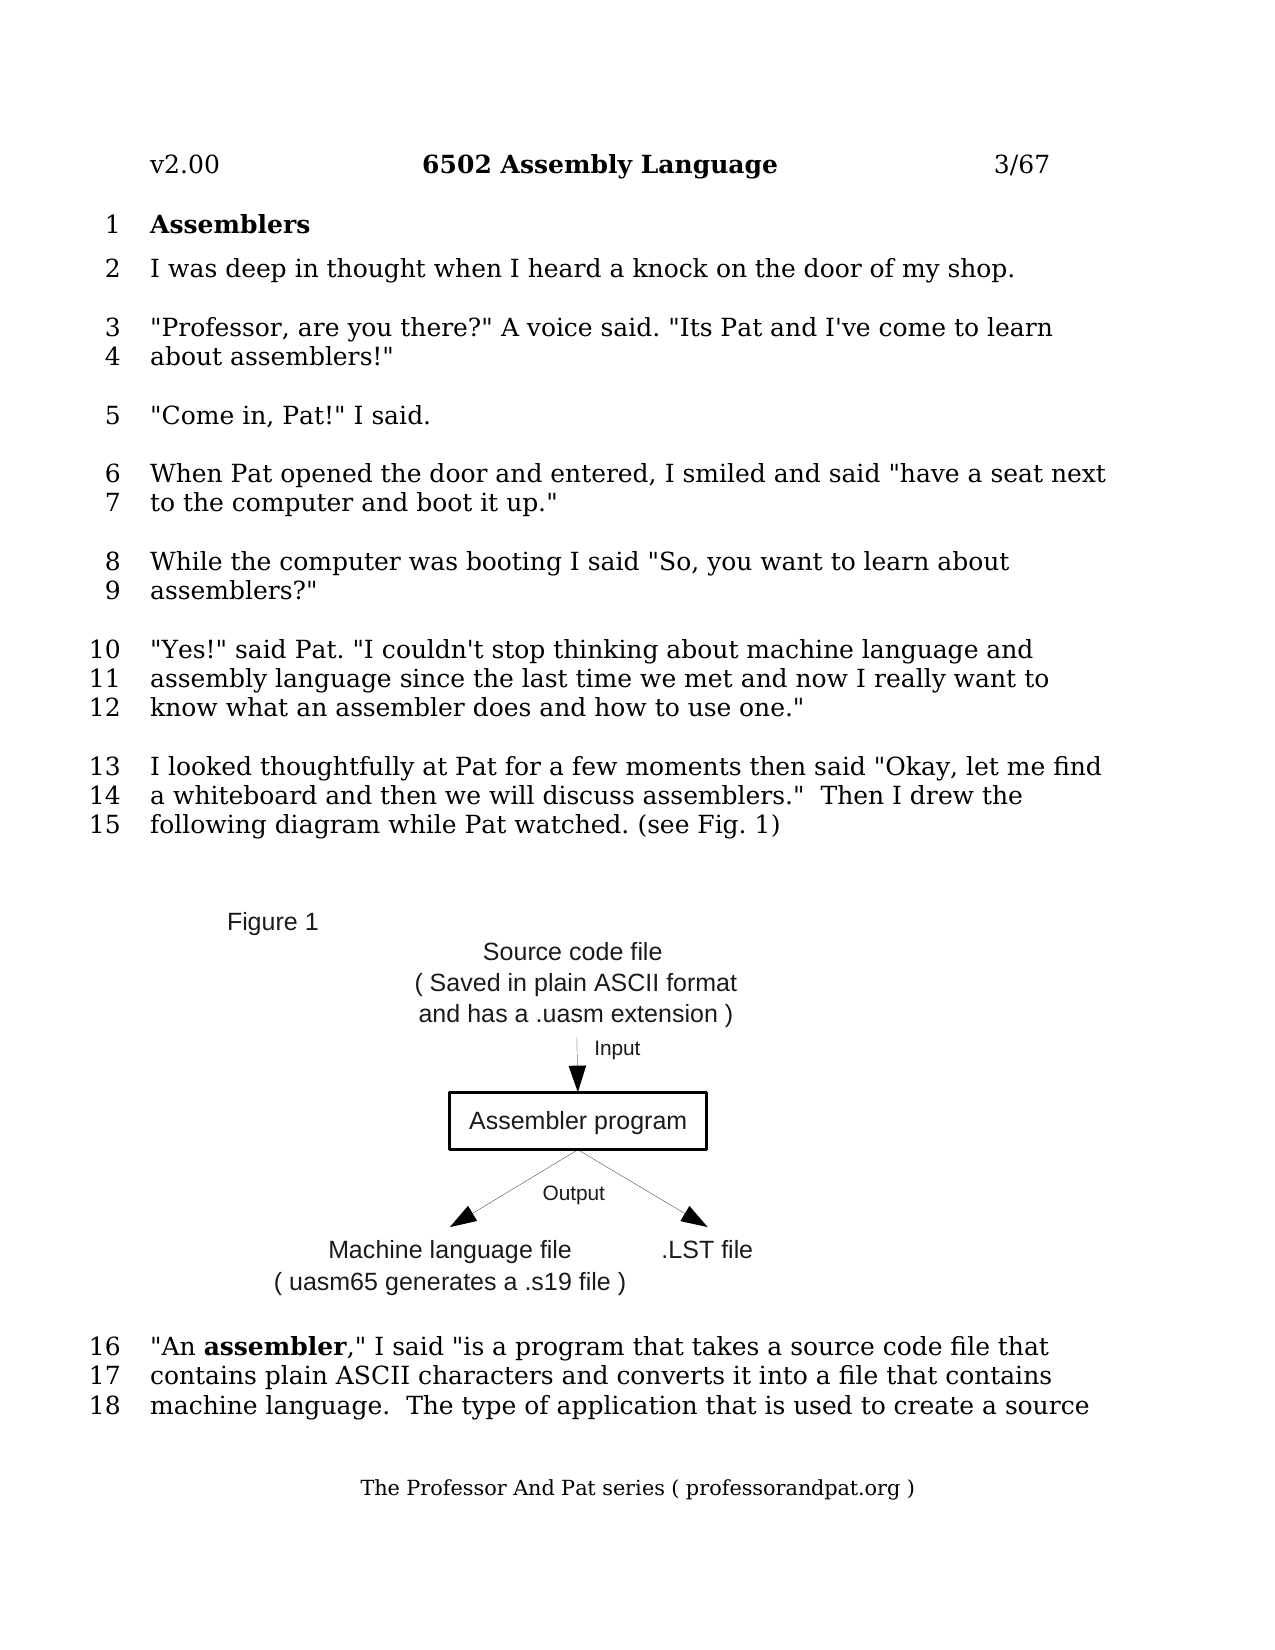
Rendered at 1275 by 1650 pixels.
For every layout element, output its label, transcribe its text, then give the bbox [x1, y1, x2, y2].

text "Come in, Pat!" I said. [150, 401, 1125, 430]
text While the computer was booting I said "So, you want to learn about assemblers?" [150, 547, 1125, 606]
text "Professor, are you there?" A voice said. "Its Pat and I've come to learn about assemblers!" [150, 313, 1125, 372]
text When Pat opened the door and entered, I smiled and said "have a seat next to the computer and boot it up." [150, 459, 1125, 518]
text "Yes!" said Pat. "I couldn't stop thinking about machine language and assembly language since the last time we met and now I really want to know what an assembler does and how to use one." [150, 635, 1125, 723]
text "An assembler," I said "is a program that takes a source code file that contains plain ASCII characters and converts it into a file that contains machine language. The type of application that is used to create a source [150, 1332, 1125, 1420]
text I was deep in thought when I heard a knock on the door of my shop. [150, 254, 1125, 284]
subtitle Assemblers [150, 210, 1125, 239]
text I looked thoughtfully at Pat for a few moments then said "Okay, let me find a whiteboard and then we will discuss assemblers." Then I drew the following diagram while Pat watched. (see Fig. 1) [150, 752, 1125, 840]
